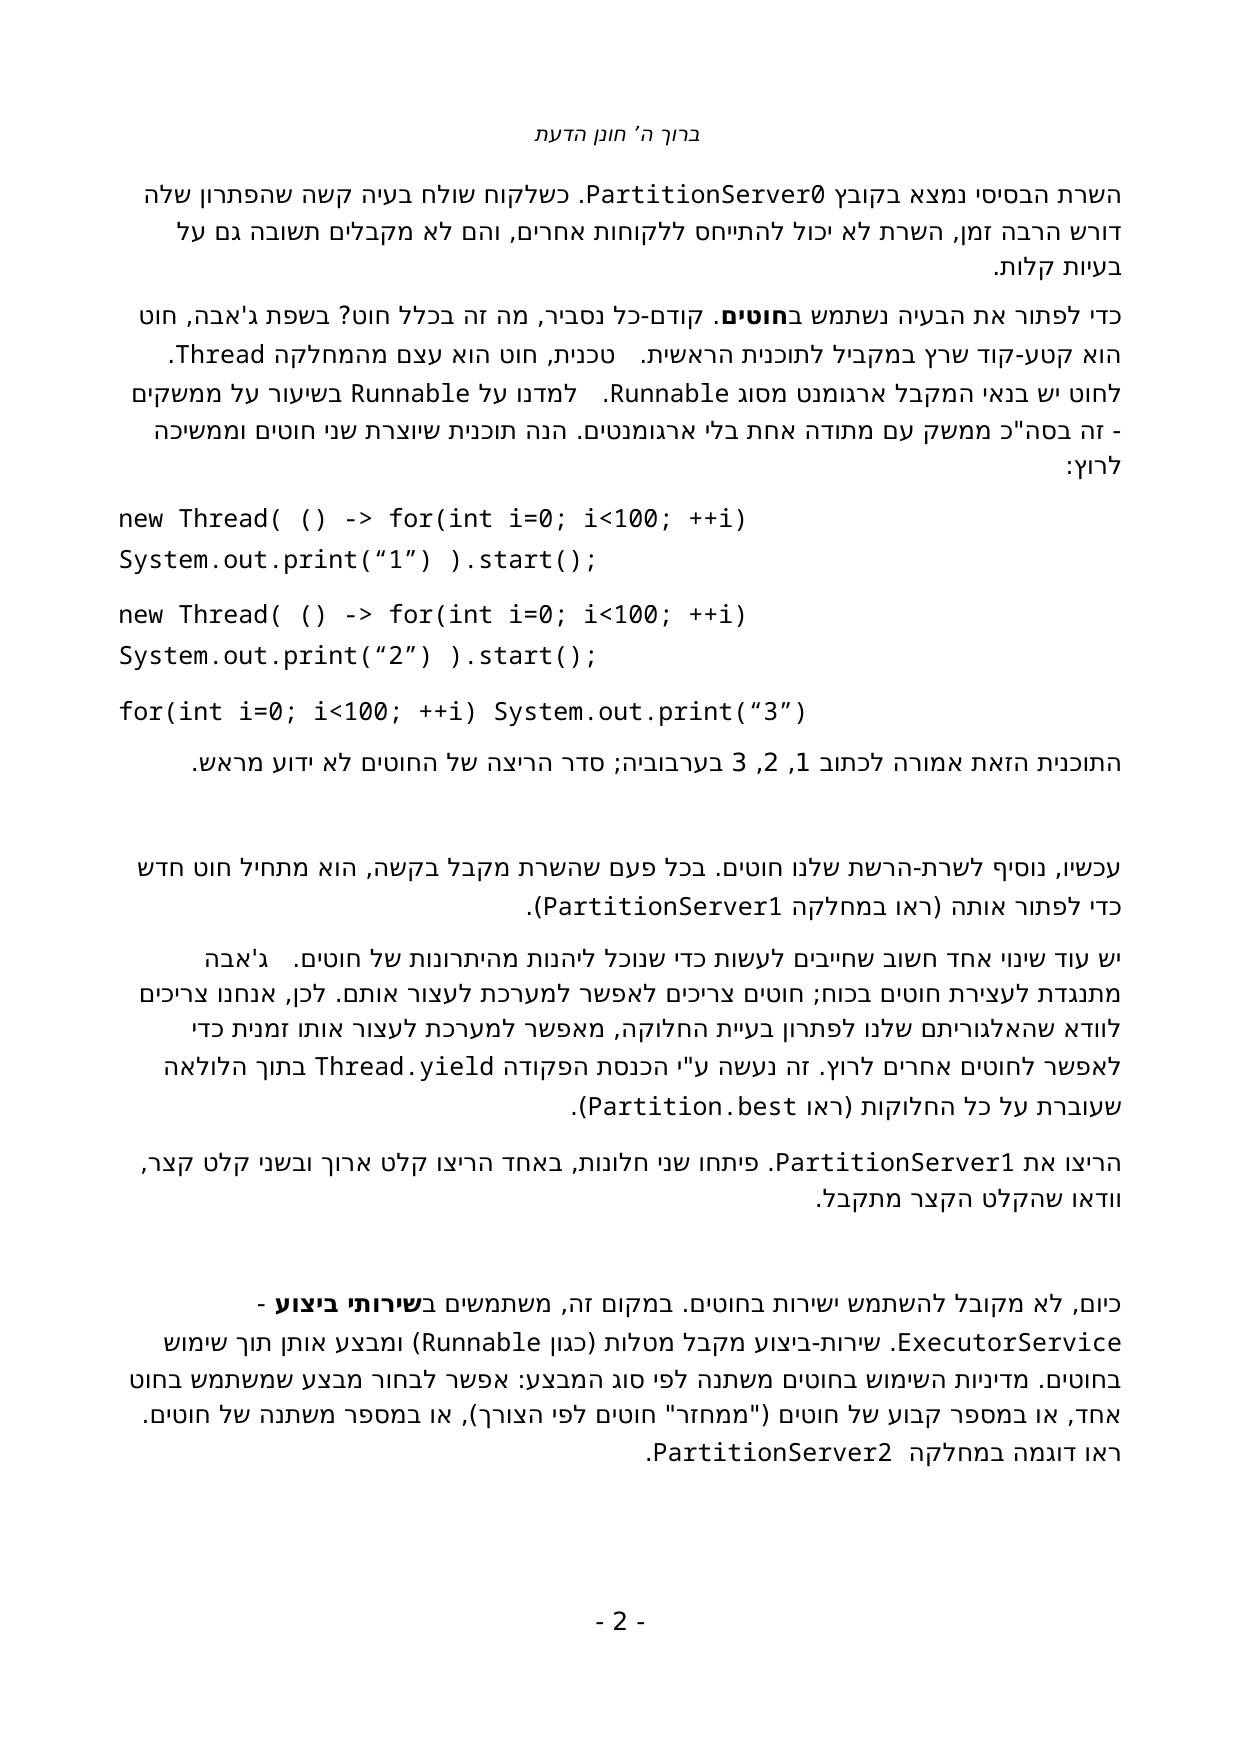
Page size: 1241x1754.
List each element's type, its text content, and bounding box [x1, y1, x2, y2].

text התוכנית הזאת אמורה לכתוב 1, 2, 3 בערבוביה; סדר הריצה של החוטים לא ידוע מראש. [118, 748, 1122, 778]
text יש עוד שינוי אחד חשוב שחייבים לעשות כדי שנוכל ליהנות מהיתרונות של חוטים. ג'אבה מתנגדת לעצירת חוטים בכוח; חוטים צריכים לאפשר למערכת לעצור אותם. לכן, אנחנו צריכים לוודא שהאלגוריתם שלנו לפתרון בעיית החלוקה, מאפשר למערכת לעצור אותו זמנית כדי לאפשר לחוטים אחרים לרוץ. זה נעשה ע"י הכנסת הפקודה Thread.yield בתוך הלולאה שעוברת על כל החלוקות (ראו Partition.best). [118, 944, 1122, 1123]
text עכשיו, נוסיף לשרת-הרשת שלנו חוטים. בכל פעם שהשרת מקבל בקשה, הוא מתחיל חוט חדש כדי לפתור אותה (ראו במחלקה PartitionServer1). [118, 853, 1122, 923]
text השרת הבסיסי נמצא בקובץ PartitionServer0. כשלקוח שולח בעיה קשה שהפתרון שלה דורש הרבה זמן, השרת לא יכול להתייחס ללקוחות אחרים, והם לא מקבלים תשובה גם על בעיות קלות. [118, 177, 1122, 281]
text הריצו את PartitionServer1. פיתחו שני חלונות, באחד הריצו קלט ארוך ובשני קלט קצר, וודאו שהקלט הקצר מתקבל. [118, 1144, 1122, 1213]
text new Thread( () -> for(int i=0; i<100; ++i) System.out.print(“1”) ).start(); [118, 501, 1122, 576]
text new Thread( () -> for(int i=0; i<100; ++i) System.out.print(“2”) ).start(); [118, 597, 1122, 672]
text כיום, לא מקובל להשתמש ישירות בחוטים. במקום זה, משתמשים בשירותי ביצוע - ExecutorService. שירות-ביצוע מקבל מטלות (כגון Runnable) ומבצע אותן תוך שימוש בחוטים. מדיניות השימוש בחוטים משתנה לפי סוג המבצע: אפשר לבחור מבצע שמשתמש בחוט אחד, או במספר קבוע של חוטים ("ממחזר" חוטים לפי הצורך), או במספר משתנה של חוטים. ראו דוגמה במחלקה PartitionServer2. [118, 1289, 1122, 1469]
text for(int i=0; i<100; ++i) System.out.print(“3”) [118, 693, 1122, 727]
text כדי לפתור את הבעיה נשתמש בחוטים. קודם-כל נסביר, מה זה בכלל חוט? בשפת ג'אבה, חוט הוא קטע-קוד שרץ במקביל לתוכנית הראשית. טכנית, חוט הוא עצם מהמחלקה Thread. לחוט יש בנאי המקבל ארגומנט מסוג Runnable. למדנו על Runnable בשיעור על ממשקים - זה בסה"כ ממשק עם מתודה אחת בלי ארגומנטים. הנה תוכנית שיוצרת שני חוטים וממשיכה לרוץ: [118, 301, 1122, 480]
